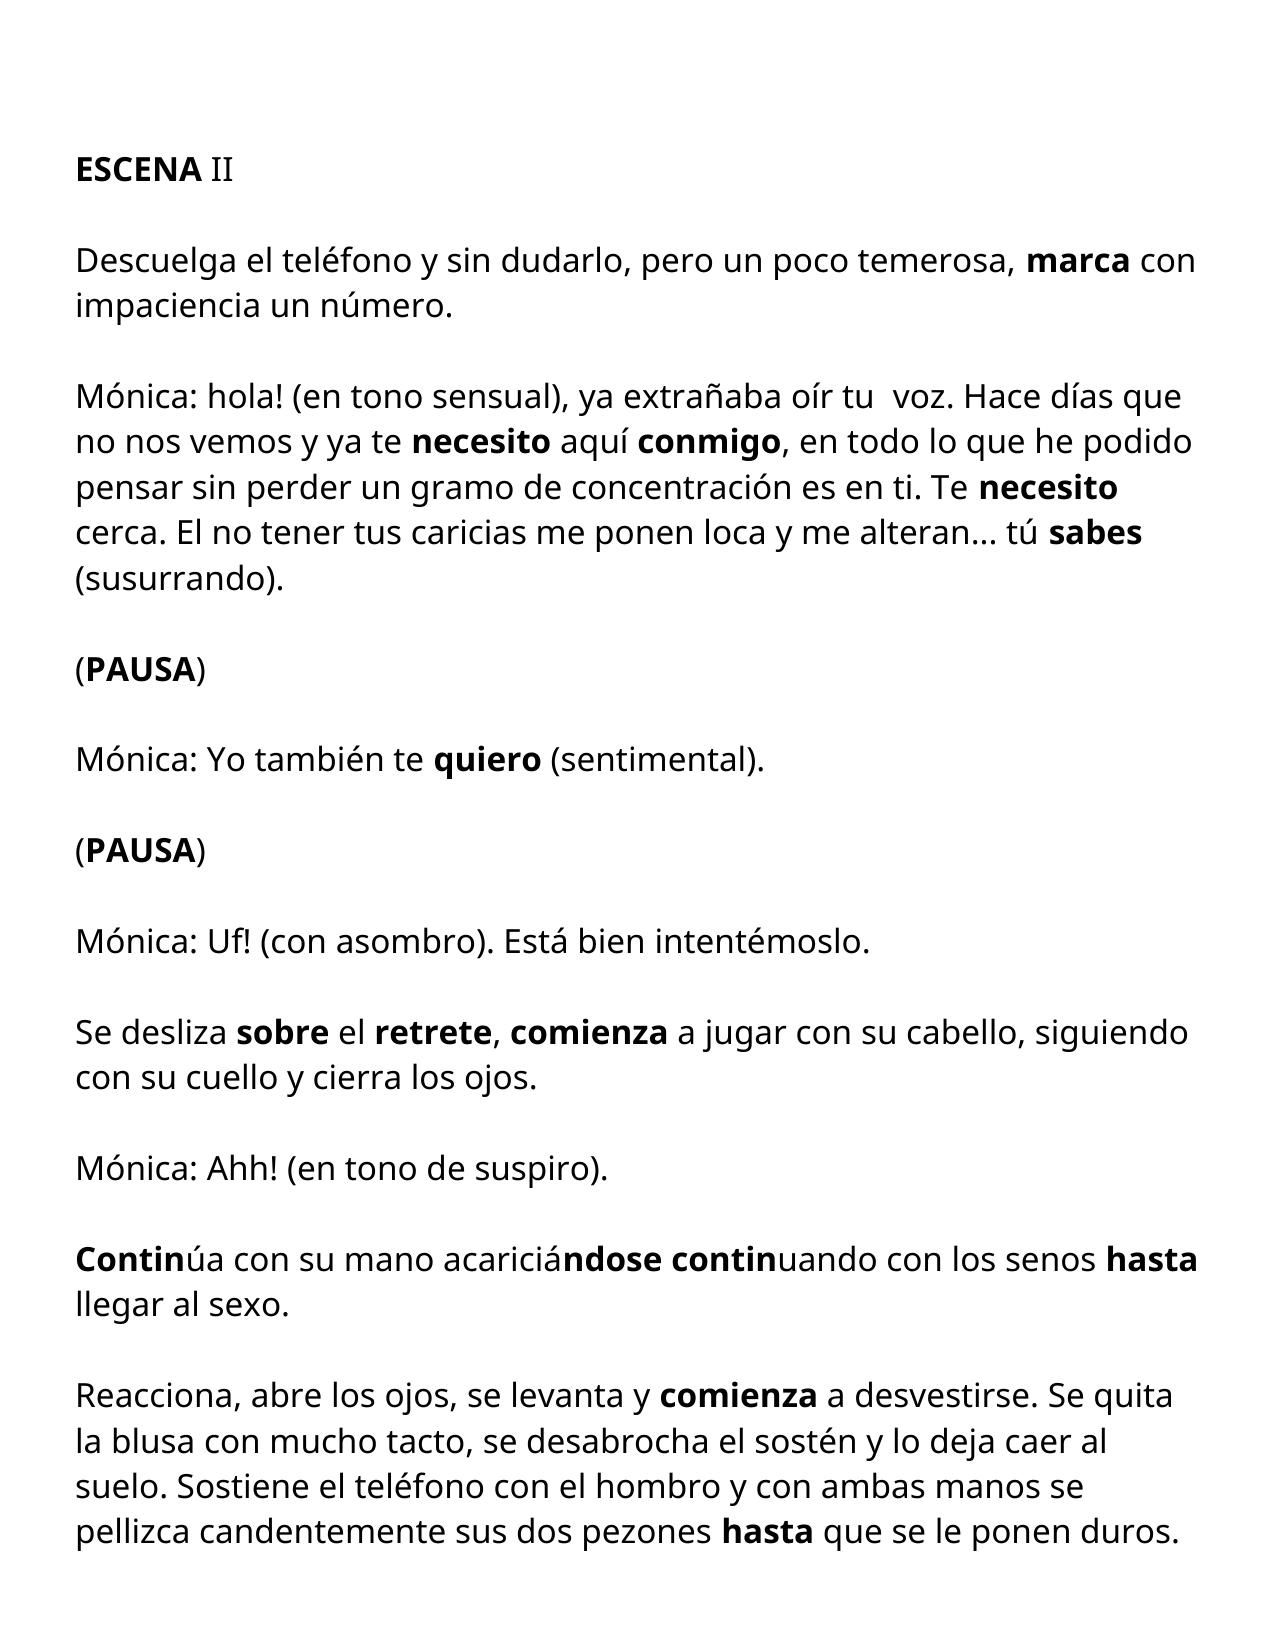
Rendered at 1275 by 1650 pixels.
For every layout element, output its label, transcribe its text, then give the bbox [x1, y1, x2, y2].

text [75, 75, 1200, 146]
text ESCENA II Descuelga el teléfono y sin dudarlo, pero un poco temerosa, marca con impaciencia un número. Mónica: hola! (en tono sensual), ya extrañaba oír tu voz. Hace días que no nos vemos y ya te necesito aquí conmigo, en todo lo que he podido pensar sin perder un gramo de concentración es en ti. Te necesito cerca. El no tener tus caricias me ponen loca y me alteran... tú sabes (susurrando). (PAUSA) Mónica: Yo también te quiero (sentimental). (PAUSA) Mónica: Uf! (con asombro). Está bien intentémoslo. Se desliza sobre el retrete, comienza a jugar con su cabello, siguiendo con su cuello y cierra los ojos. Mónica: Ahh! (en tono de suspiro). Continúa con su mano acariciándose continuando con los senos hasta llegar al sexo. Reacciona, abre los ojos, se levanta y comienza a desvestirse. Se quita la blusa con mucho tacto, se desabrocha el sostén y lo deja caer al suelo. Sostiene el teléfono con el hombro y con ambas manos se pellizca candentemente sus dos pezones hasta que se le ponen duros. [75, 146, 1200, 1554]
